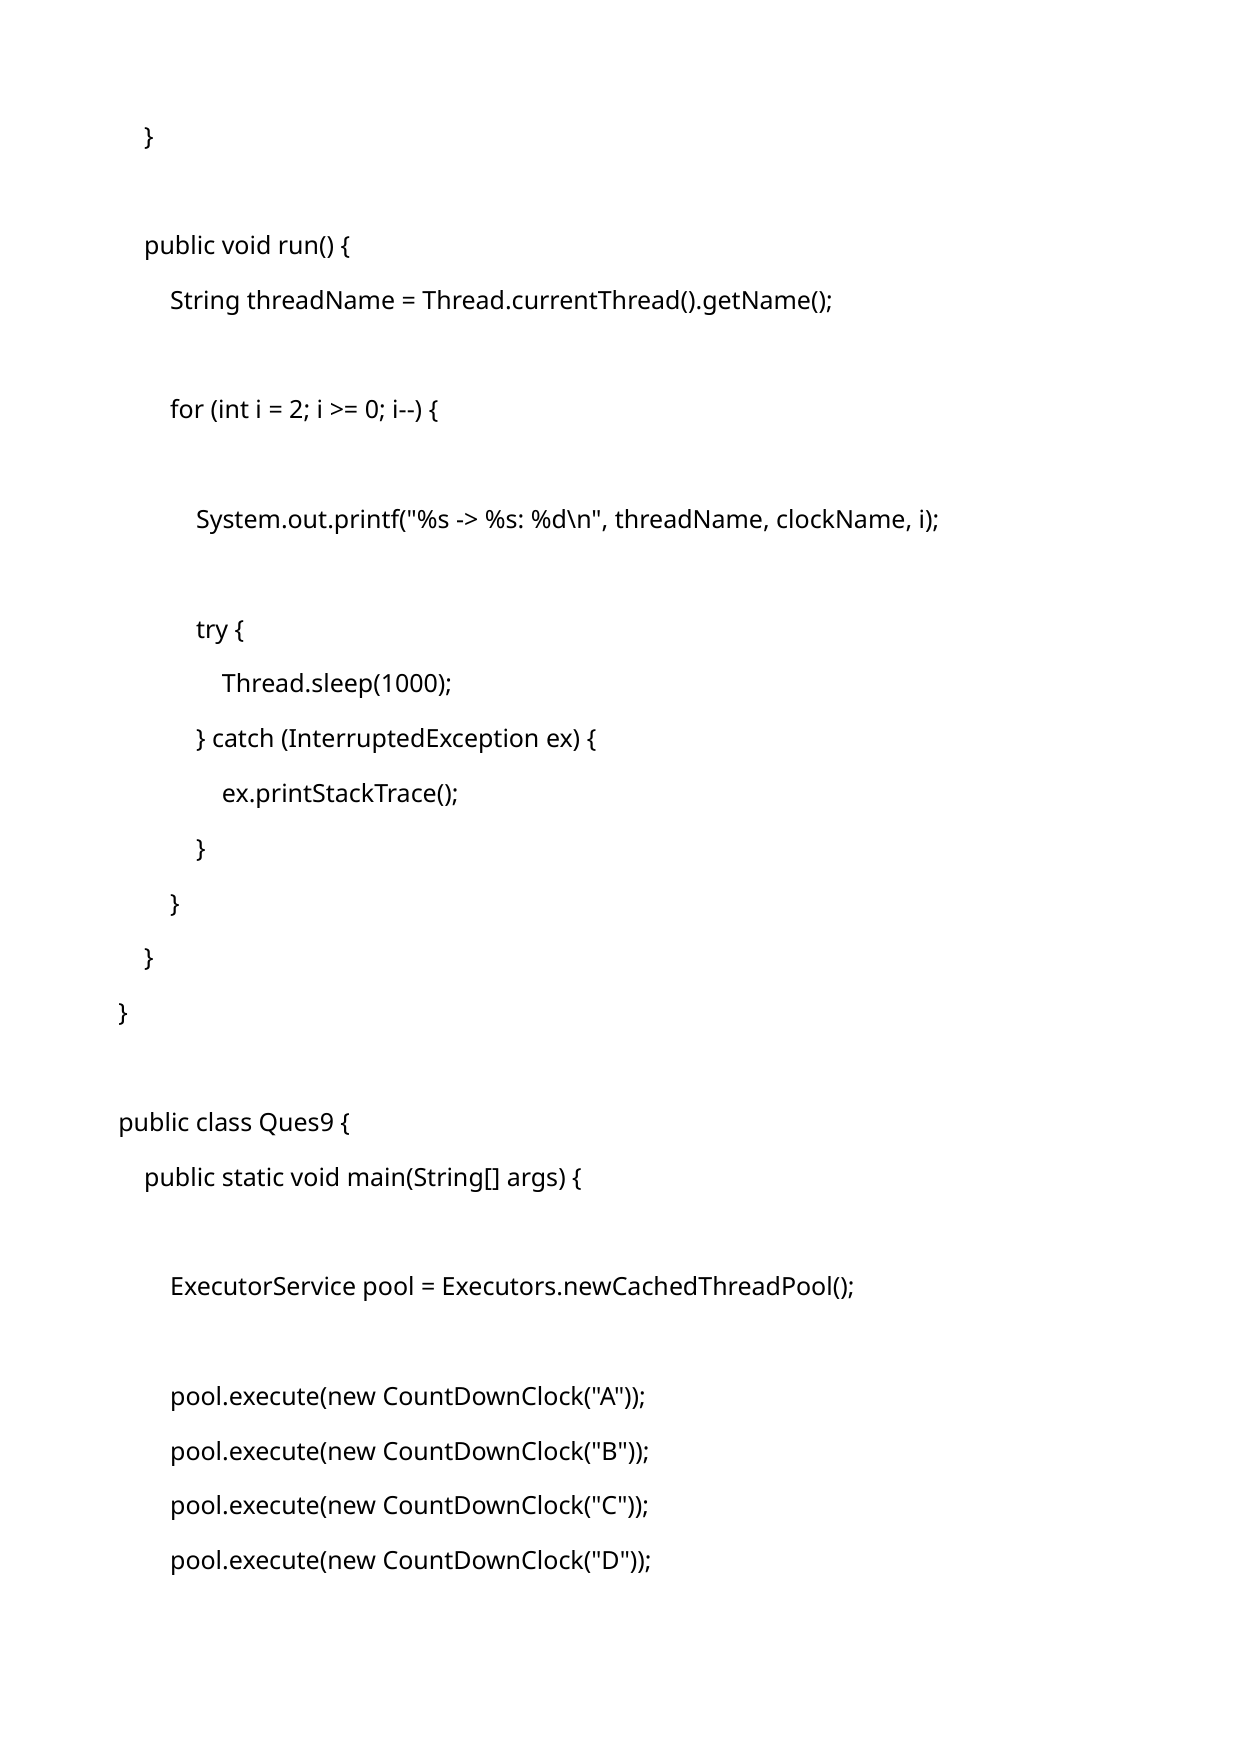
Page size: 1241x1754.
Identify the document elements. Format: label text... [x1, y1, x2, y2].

text pool.execute(new CountDownClock("C")); [118, 1488, 1122, 1522]
text } [118, 118, 1122, 152]
text ExecutorService pool = Executors.newCachedThreadPool(); [118, 1269, 1122, 1303]
text for (int i = 2; i >= 0; i--) { [118, 392, 1122, 426]
text } [118, 885, 1122, 919]
text public void run() { [118, 228, 1122, 262]
text Thread.sleep(1000); [118, 666, 1122, 700]
text } [118, 940, 1122, 974]
text System.out.printf("%s -> %s: %d\n", threadName, clockName, i); [118, 502, 1122, 536]
text public class Ques9 { [118, 1104, 1122, 1138]
text } [118, 995, 1122, 1029]
text try { [118, 611, 1122, 645]
text pool.execute(new CountDownClock("A")); [118, 1378, 1122, 1412]
text pool.execute(new CountDownClock("D")); [118, 1543, 1122, 1577]
text pool.execute(new CountDownClock("B")); [118, 1433, 1122, 1467]
text public static void main(String[] args) { [118, 1159, 1122, 1193]
text ex.printStackTrace(); [118, 776, 1122, 810]
text String threadName = Thread.currentThread().getName(); [118, 282, 1122, 317]
text } catch (InterruptedException ex) { [118, 721, 1122, 755]
text } [118, 830, 1122, 864]
